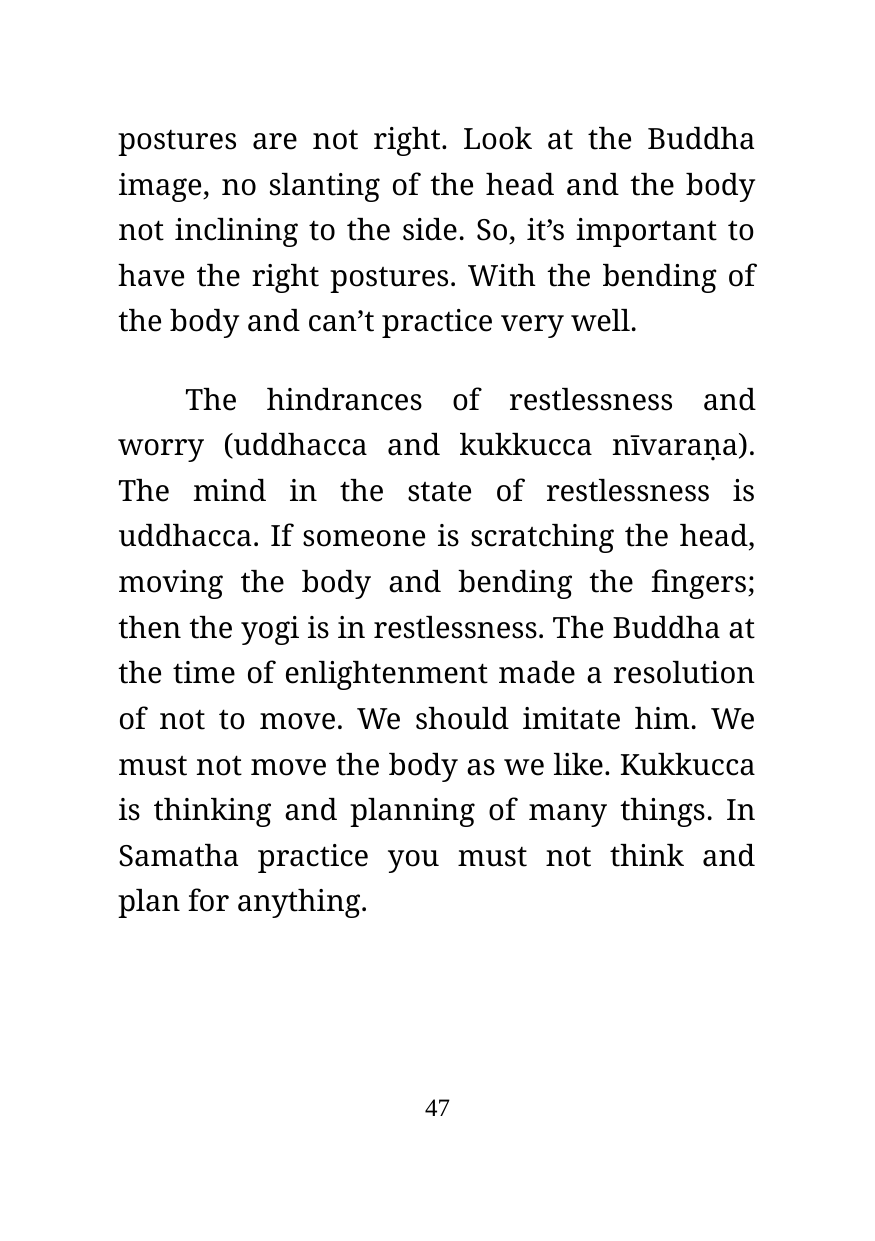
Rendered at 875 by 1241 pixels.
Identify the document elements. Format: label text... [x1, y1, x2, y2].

text postures are not right. Look at the Buddha image, no slanting of the head and the body not inclining to the side. So, it’s important to have the right postures. With the bending of the body and can’t practice very well. [118, 118, 756, 340]
text The hindrances of restlessness and worry (uddhacca and kukkucca nīvaraṇa). The mind in the state of restlessness is uddhacca. If someone is scratching the head, moving the body and bending the fingers; then the yogi is in restlessness. The Buddha at the time of enlightenment made a resolution of not to move. We should imitate him. We must not move the body as we like. Kukkucca is thinking and planning of many things. In Samatha practice you must not think and plan for anything. [118, 379, 756, 920]
